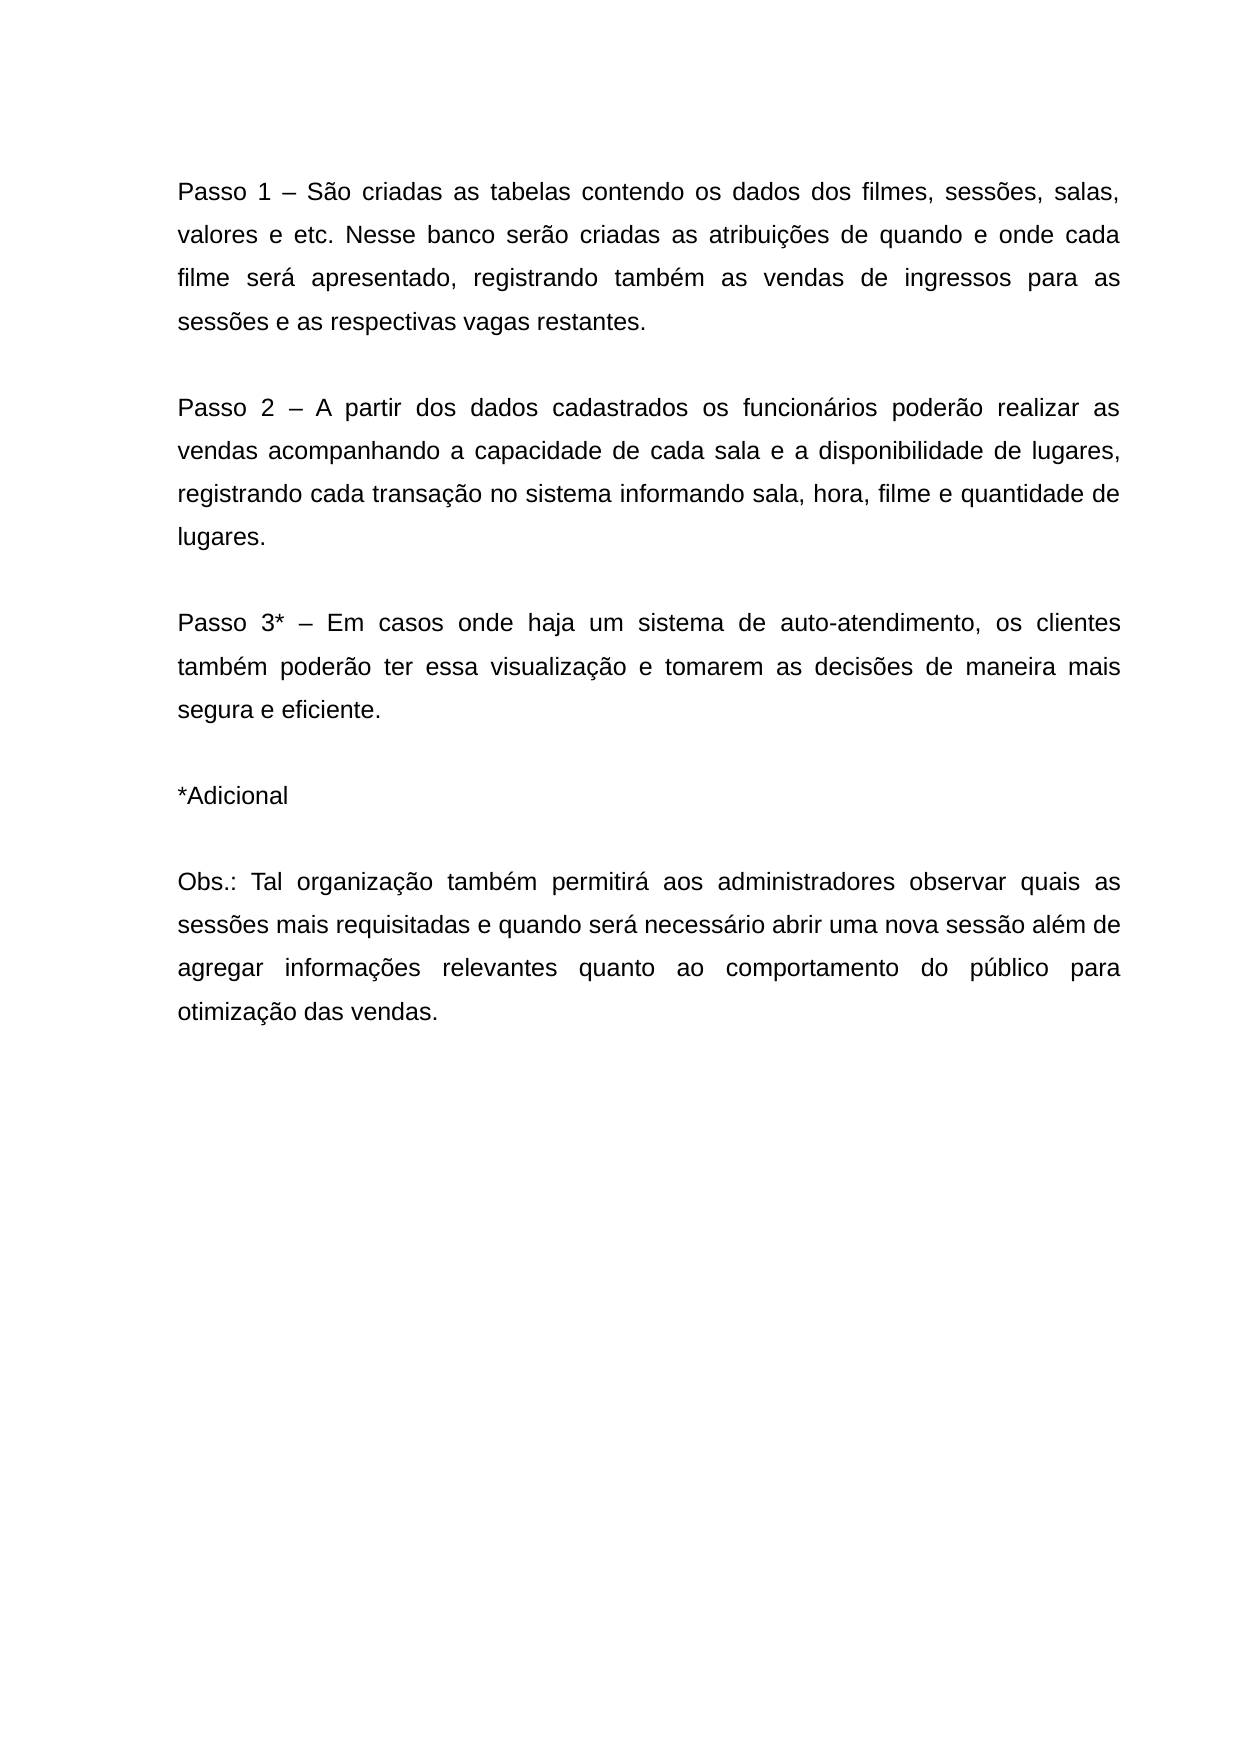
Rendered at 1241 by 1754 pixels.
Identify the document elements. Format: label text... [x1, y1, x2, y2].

text Passo 2 – A partir dos dados cadastrados os funcionários poderão realizar as vendas acompanhando a capacidade de cada sala e a disponibilidade de lugares, registrando cada transação no sistema informando sala, hora, filme e quantidade de lugares. [177, 393, 1122, 551]
text Obs.: Tal organização também permitirá aos administradores observar quais as sessões mais requisitadas e quando será necessário abrir uma nova sessão além de agregar informações relevantes quanto ao comportamento do público para otimização das vendas. [177, 867, 1122, 1025]
text Passo 1 – São criadas as tabelas contendo os dados dos filmes, sessões, salas, valores e etc. Nesse banco serão criadas as atribuições de quando e onde cada filme será apresentado, registrando também as vendas de ingressos para as sessões e as respectivas vagas restantes. [177, 177, 1122, 335]
text *Adicional [177, 781, 1122, 810]
text Passo 3* – Em casos onde haja um sistema de auto-atendimento, os clientes também poderão ter essa visualização e tomarem as decisões de maneira mais segura e eficiente. [177, 608, 1122, 723]
